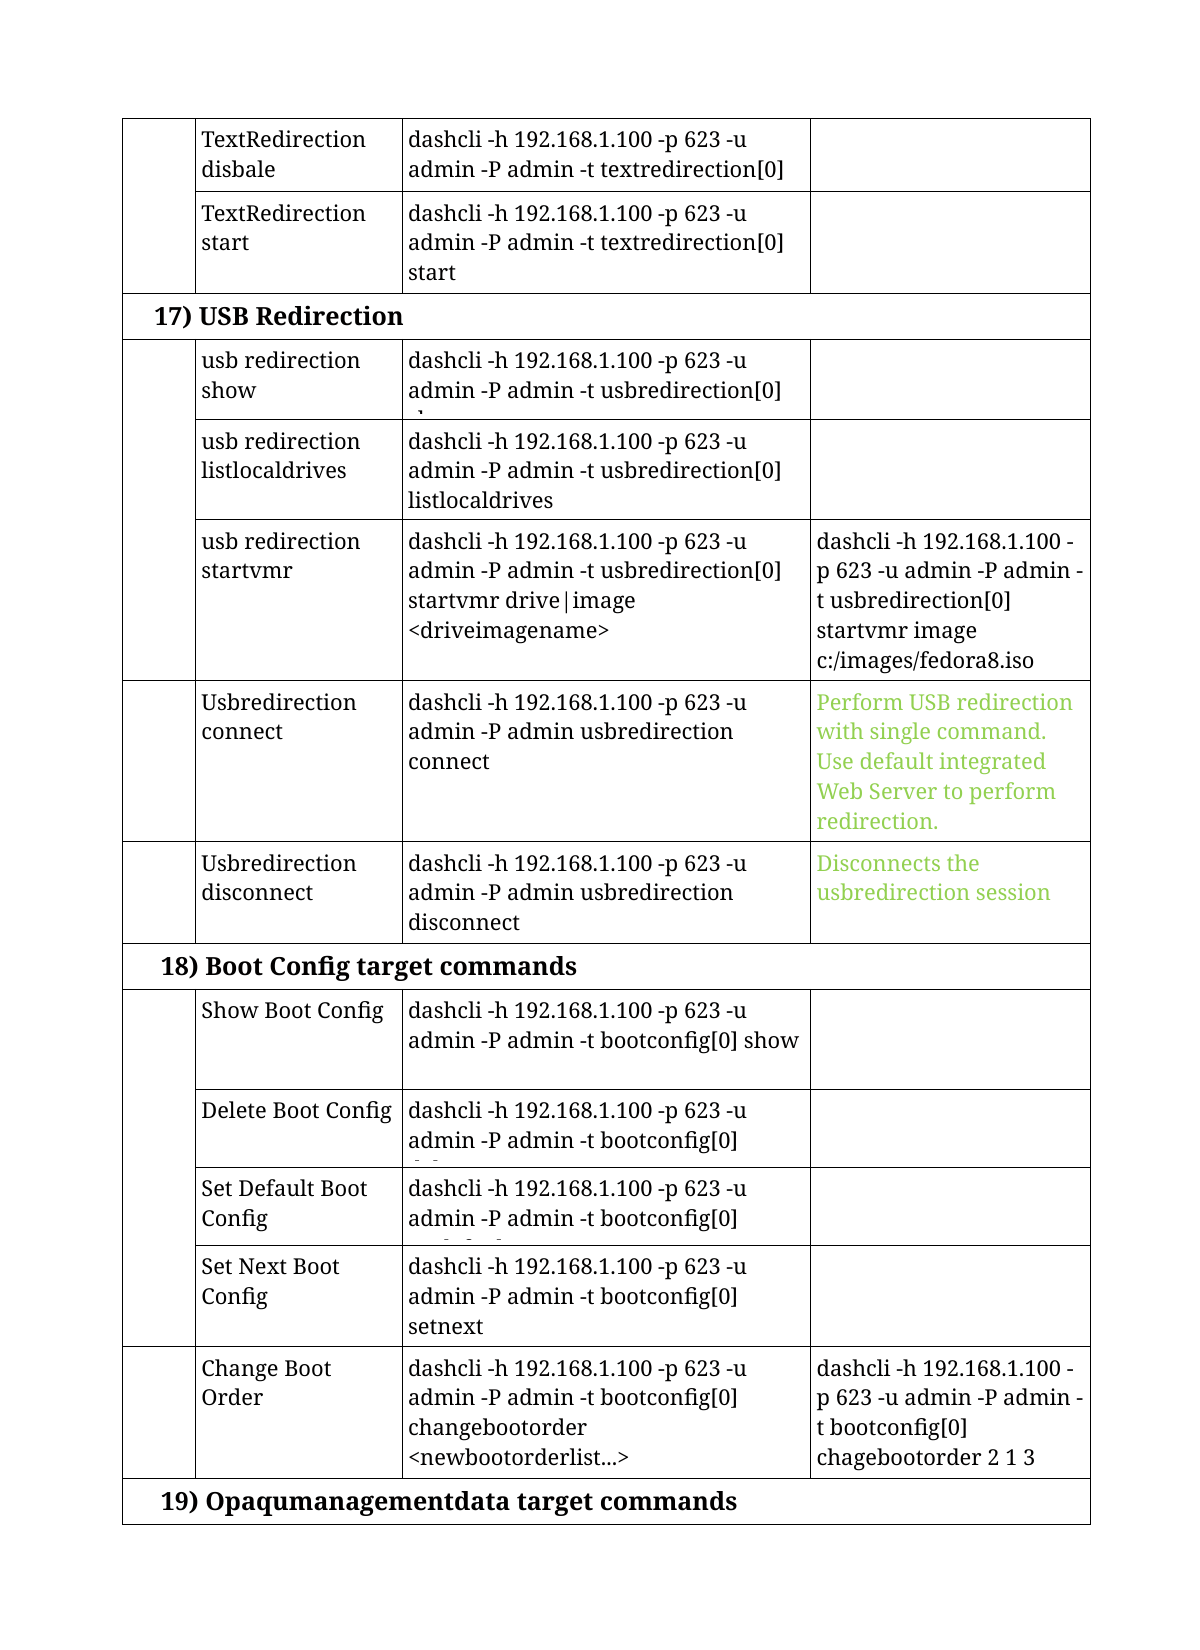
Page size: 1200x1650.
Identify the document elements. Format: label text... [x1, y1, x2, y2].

table_cell dashcli -h 192.168.1.100 -p 623 -u admin -P admin -t bootconfig[0] show [403, 990, 810, 1089]
table_cell dashcli -h 192.168.1.100 -p 623 -u admin -P admin -t bootconfig[0] changebootorder <newbootorderlist...> [403, 1347, 810, 1477]
table_cell [123, 681, 195, 841]
table_cell Change Boot Order [196, 1347, 402, 1477]
table_cell Set Next Boot Config [196, 1246, 402, 1346]
table_cell TextRedirection start [196, 192, 402, 293]
table_cell dashcli -h 192.168.1.100 -p 623 -u admin -P admin -t usbredirection[0] startvmr image c:/images/fedora8.iso [811, 520, 1090, 680]
table_cell [123, 1347, 195, 1477]
table_cell dashcli -h 192.168.1.100 -p 623 -u admin -P admin -t usbredirection[0] show [403, 340, 810, 419]
table_cell Set Default Boot Config [196, 1168, 402, 1245]
table_cell [811, 1090, 1090, 1167]
table_cell dashcli -h 192.168.1.100 -p 623 -u admin -P admin -t textredirection[0] start [403, 192, 810, 293]
table_cell [123, 842, 195, 943]
table_cell [123, 119, 195, 293]
table_cell dashcli -h 192.168.1.100 -p 623 -u admin -P admin -t bootconfig[0] chagebootorder 2 1 3 [811, 1347, 1090, 1477]
table_cell dashcli -h 192.168.1.100 -p 623 -u admin -P admin -t usbredirection[0] startvmr drive|image <driveimagename> [403, 520, 810, 680]
table_cell usb redirection show [196, 340, 402, 419]
table_cell 18) Boot Config target commands [123, 944, 1090, 989]
table_cell TextRedirection disbale [196, 119, 402, 191]
table_cell dashcli -h 192.168.1.100 -p 623 -u admin -P admin -t bootconfig[0] setdefault [403, 1168, 810, 1245]
table_cell [811, 340, 1090, 419]
table_cell dashcli -h 192.168.1.100 -p 623 -u admin -P admin -t textredirection[0] disable [403, 119, 810, 191]
table_cell [811, 192, 1090, 293]
table_cell usb redirection listlocaldrives [196, 420, 402, 519]
table_cell [811, 1168, 1090, 1245]
table_cell dashcli -h 192.168.1.100 -p 623 -u admin -P admin usbredirection disconnect [403, 842, 810, 943]
table_cell Perform USB redirection with single command. Use default integrated Web Server to perform redirection. [811, 681, 1090, 841]
table_cell dashcli -h 192.168.1.100 -p 623 -u admin -P admin usbredirection connect [403, 681, 810, 841]
table_cell dashcli -h 192.168.1.100 -p 623 -u admin -P admin -t bootconfig[0] setnext [403, 1246, 810, 1346]
table_cell dashcli -h 192.168.1.100 -p 623 -u admin -P admin -t bootconfig[0] delete [403, 1090, 810, 1167]
table_cell [811, 990, 1090, 1089]
table_cell Show Boot Config [196, 990, 402, 1089]
table_cell Delete Boot Config [196, 1090, 402, 1167]
table_cell [123, 340, 195, 680]
table_cell Usbredirection disconnect [196, 842, 402, 943]
table_cell Disconnects the usbredirection session [811, 842, 1090, 943]
table_cell 17) USB Redirection [123, 294, 1090, 339]
table_cell dashcli -h 192.168.1.100 -p 623 -u admin -P admin -t usbredirection[0] listlocaldrives [403, 420, 810, 519]
table_cell Usbredirection connect [196, 681, 402, 841]
table_cell usb redirection startvmr [196, 520, 402, 680]
table_cell 19) Opaqumanagementdata target commands [123, 1479, 1090, 1523]
table_cell [811, 420, 1090, 519]
table_cell [123, 990, 195, 1346]
table_cell [811, 1246, 1090, 1346]
table_cell [811, 119, 1090, 191]
